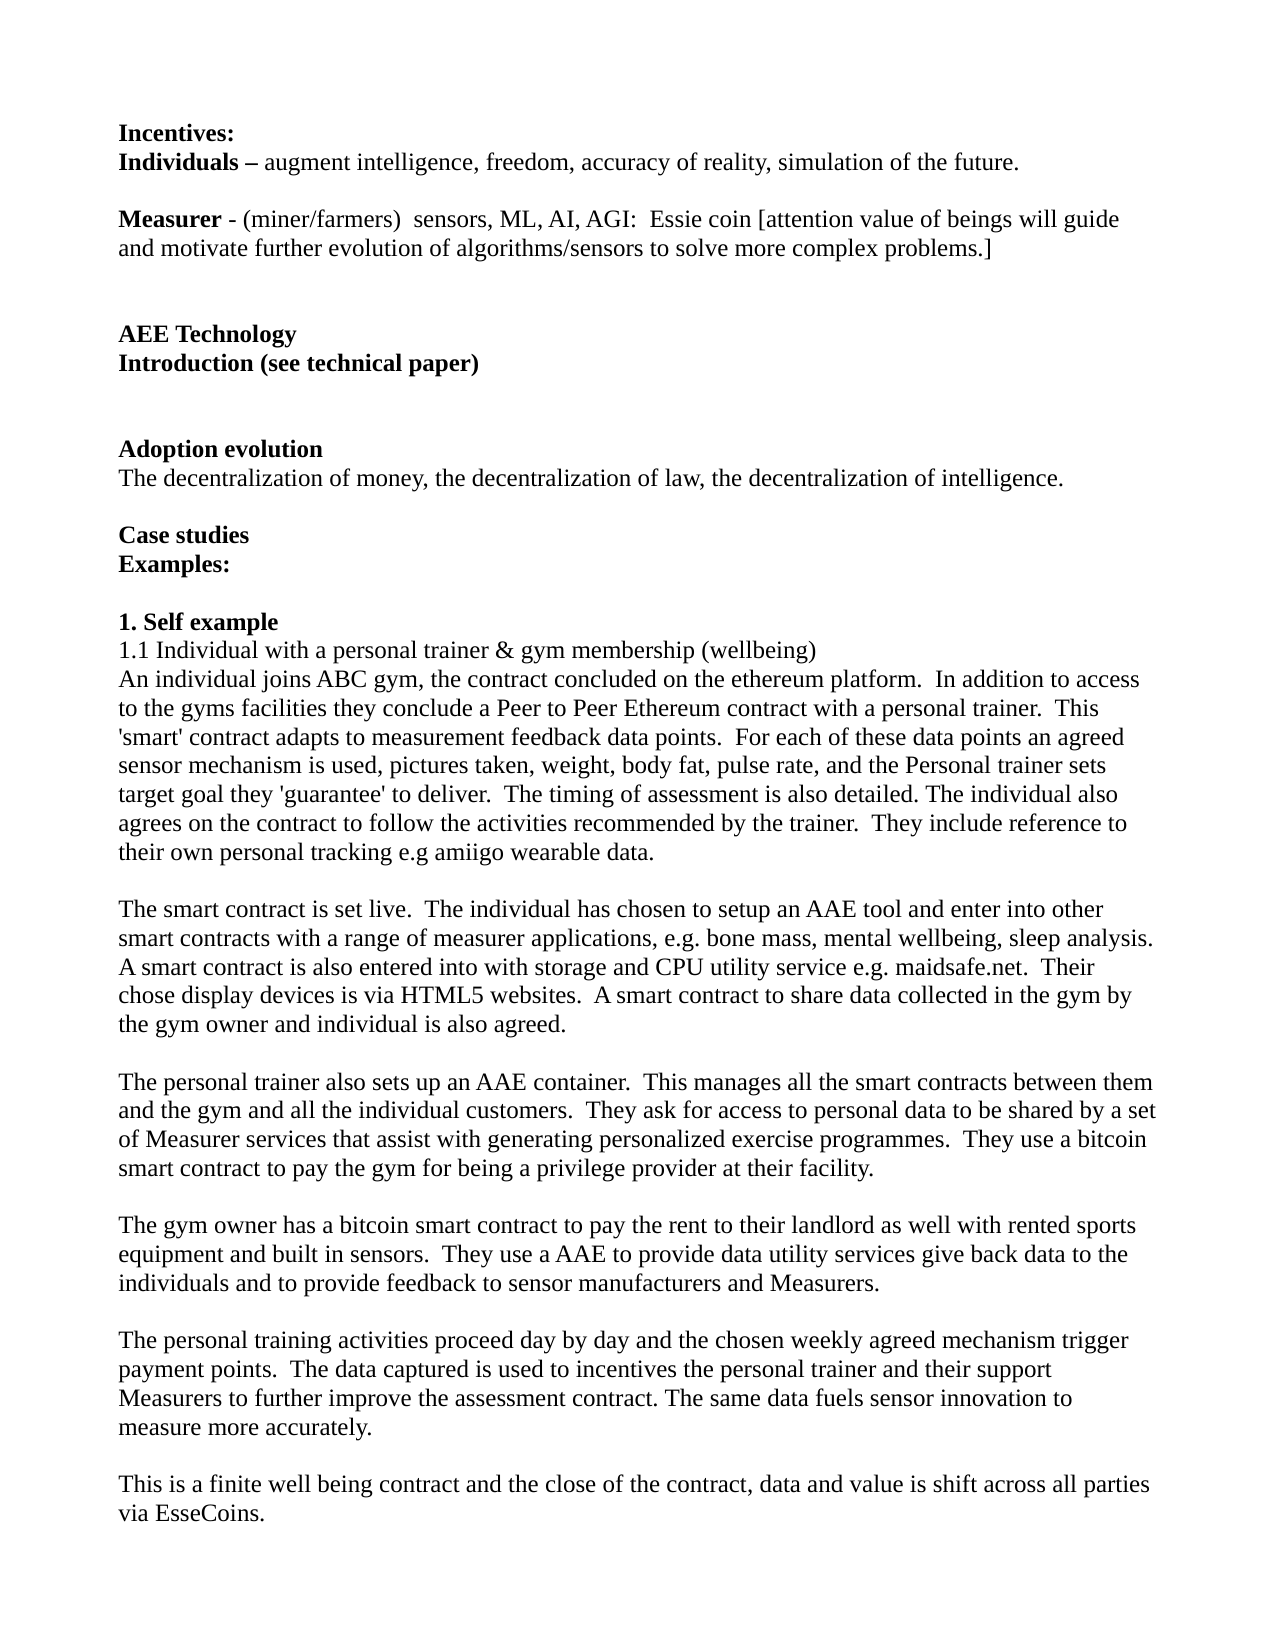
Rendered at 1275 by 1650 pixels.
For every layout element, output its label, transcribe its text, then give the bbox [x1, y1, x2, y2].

text Case studies [118, 521, 1157, 549]
text Incentives: [118, 118, 1157, 147]
text 1.1 Individual with a personal trainer & gym membership (wellbeing) [118, 636, 1157, 664]
text An individual joins ABC gym, the contract concluded on the ethereum platform. In addition to access to the gyms facilities they conclude a Peer to Peer Ethereum contract with a personal trainer. This 'smart' contract adapts to measurement feedback data points. For each of these data points an agreed sensor mechanism is used, pictures taken, weight, body fat, pulse rate, and the Personal trainer sets target goal they 'guarantee' to deliver. The timing of assessment is also detailed. The individual also agrees on the contract to follow the activities recommended by the trainer. They include reference to their own personal tracking e.g amiigo wearable data. [118, 664, 1157, 866]
text Measurer - (miner/farmers) sensors, ML, AI, AGI: Essie coin [attention value of beings will guide and motivate further evolution of algorithms/sensors to solve more complex problems.] [118, 204, 1157, 262]
text The gym owner has a bitcoin smart contract to pay the rent to their landlord as well with rented sports equipment and built in sensors. They use a AAE to provide data utility services give back data to the individuals and to provide feedback to sensor manufacturers and Measurers. [118, 1211, 1157, 1297]
text AEE Technology [118, 319, 1157, 348]
text Individuals – augment intelligence, freedom, accuracy of reality, simulation of the future. [118, 147, 1157, 176]
text The personal training activities proceed day by day and the chosen weekly agreed mechanism trigger payment points. The data captured is used to incentives the personal trainer and their support Measurers to further improve the assessment contract. The same data fuels sensor innovation to measure more accurately. [118, 1326, 1157, 1441]
text Examples: [118, 549, 1157, 578]
text The smart contract is set live. The individual has chosen to setup an AAE tool and enter into other smart contracts with a range of measurer applications, e.g. bone mass, mental wellbeing, sleep analysis. A smart contract is also entered into with storage and CPU utility service e.g. maidsafe.net. Their chose display devices is via HTML5 websites. A smart contract to share data collected in the gym by the gym owner and individual is also agreed. [118, 894, 1157, 1038]
text 1. Self example [118, 607, 1157, 636]
text Adoption evolution [118, 434, 1157, 463]
text Introduction (see technical paper) [118, 348, 1157, 377]
text This is a finite well being contract and the close of the contract, data and value is shift across all parties via EsseCoins. [118, 1469, 1157, 1527]
text The personal trainer also sets up an AAE container. This manages all the smart contracts between them and the gym and all the individual customers. They ask for access to personal data to be shared by a set of Measurer services that assist with generating personalized exercise programmes. They use a bitcoin smart contract to pay the gym for being a privilege provider at their facility. [118, 1067, 1157, 1182]
text The decentralization of money, the decentralization of law, the decentralization of intelligence. [118, 463, 1157, 492]
